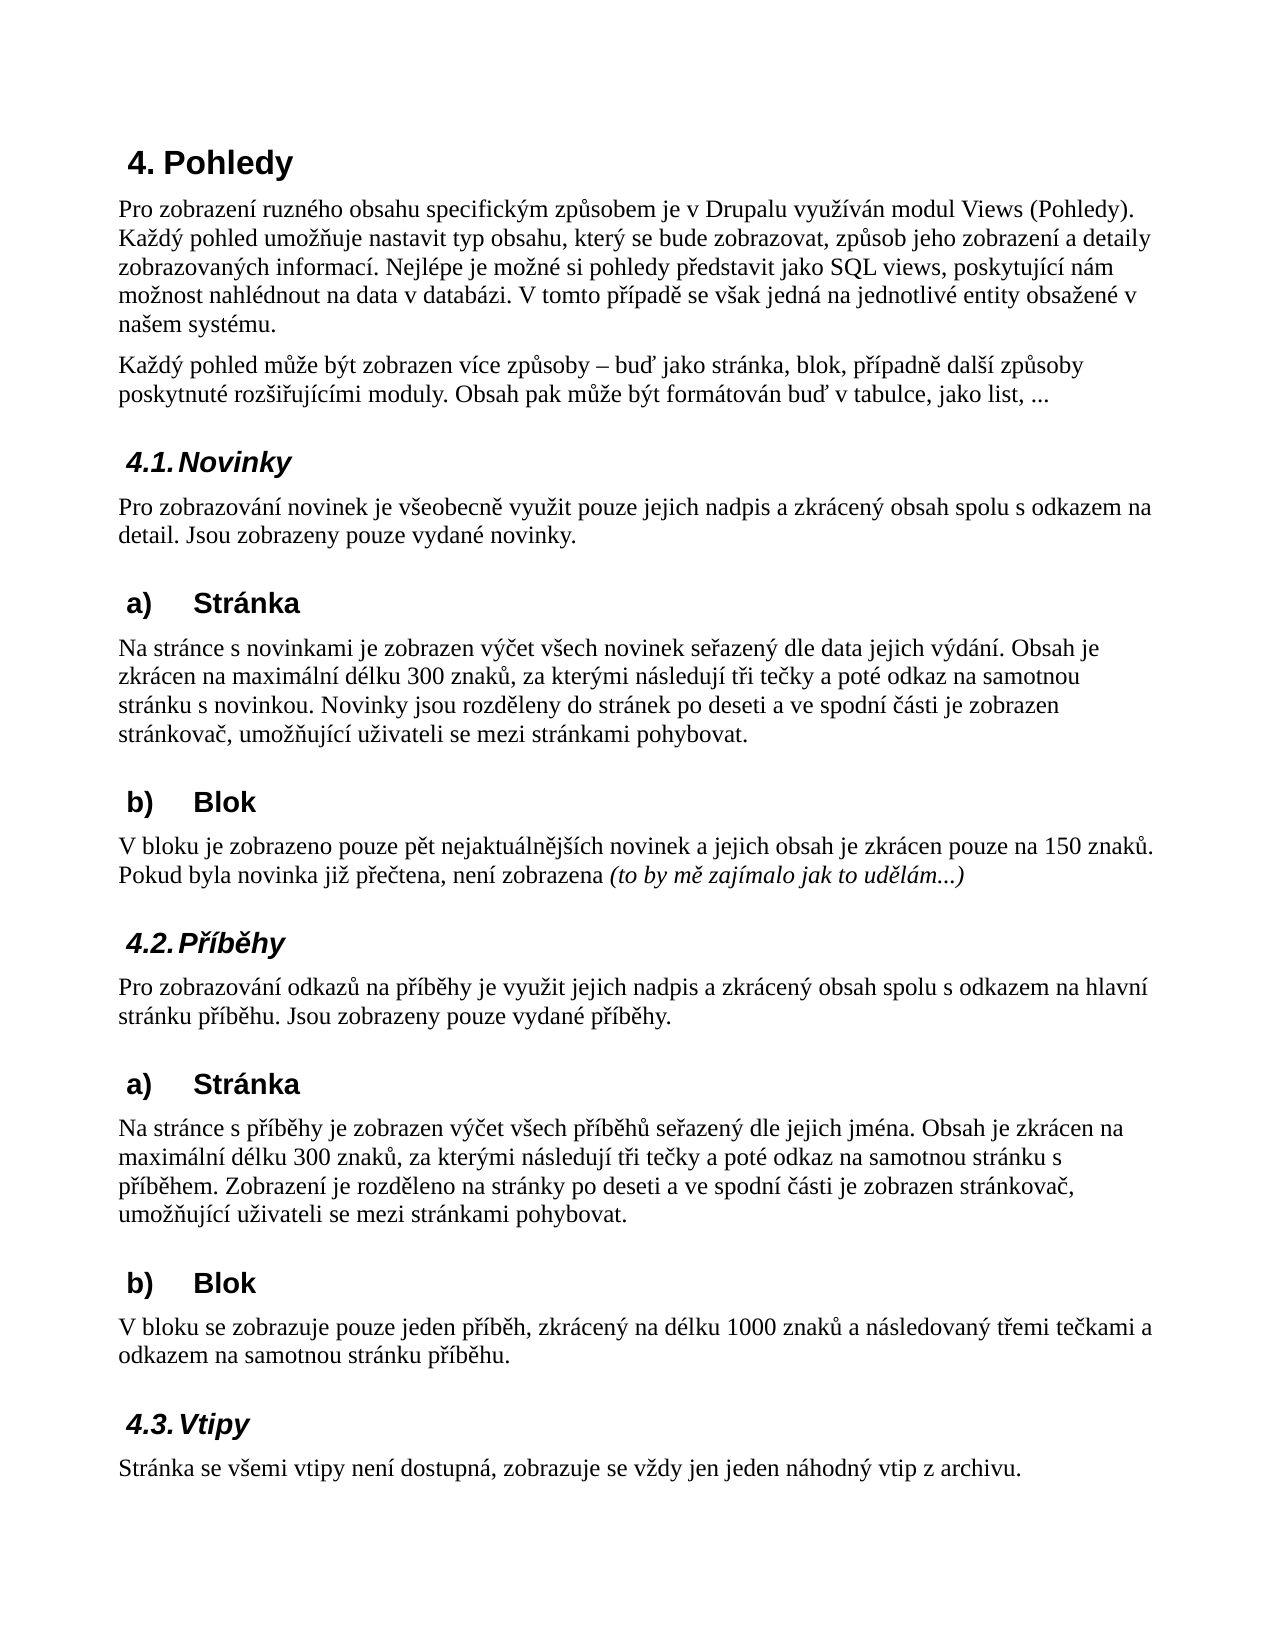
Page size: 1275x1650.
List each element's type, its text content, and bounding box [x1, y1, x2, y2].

subtitle Stránka [118, 1067, 1157, 1101]
subtitle Příběhy [118, 926, 1157, 960]
text V bloku se zobrazuje pouze jeden příběh, zkrácený na délku 1000 znaků a následovaný třemi tečkami a odkazem na samotnou stránku příběhu. [118, 1312, 1157, 1369]
subtitle Novinky [118, 446, 1157, 479]
subtitle Blok [118, 785, 1157, 819]
subtitle Blok [118, 1266, 1157, 1299]
subtitle Vtipy [118, 1407, 1157, 1440]
subtitle Pohledy [118, 143, 1157, 182]
text Pro zobrazování novinek je všeobecně využit pouze jejich nadpis a zkrácený obsah spolu s odkazem na detail. Jsou zobrazeny pouze vydané novinky. [118, 492, 1157, 549]
text Na stránce s příběhy je zobrazen výčet všech příběhů seřazený dle jejich jména. Obsah je zkrácen na maximální délku 300 znaků, za kterými následují tři tečky a poté odkaz na samotnou stránku s příběhem. Zobrazení je rozděleno na stránky po deseti a ve spodní části je zobrazen stránkovač, umožňující uživateli se mezi stránkami pohybovat. [118, 1113, 1157, 1228]
text Pro zobrazování odkazů na příběhy je využit jejich nadpis a zkrácený obsah spolu s odkazem na hlavní stránku příběhu. Jsou zobrazeny pouze vydané příběhy. [118, 972, 1157, 1030]
text Stránka se všemi vtipy není dostupná, zobrazuje se vždy jen jeden náhodný vtip z archivu. [118, 1453, 1157, 1482]
text Pro zobrazení ruzného obsahu specifickým způsobem je v Drupalu využíván modul Views (Pohledy). Každý pohled umožňuje nastavit typ obsahu, který se bude zobrazovat, způsob jeho zobrazení a detaily zobrazovaných informací. Nejlépe je možné si pohledy představit jako SQL views, poskytující nám možnost nahlédnout na data v databázi. V tomto případě se však jedná na jednotlivé entity obsažené v našem systému. [118, 194, 1157, 338]
text V bloku je zobrazeno pouze pět nejaktuálnějších novinek a jejich obsah je zkrácen pouze na 150 znaků. Pokud byla novinka již přečtena, není zobrazena (to by mě zajímalo jak to udělám...) [118, 831, 1157, 889]
text Na stránce s novinkami je zobrazen výčet všech novinek seřazený dle data jejich výdání. Obsah je zkrácen na maximální délku 300 znaků, za kterými následují tři tečky a poté odkaz na samotnou stránku s novinkou. Novinky jsou rozděleny do stránek po deseti a ve spodní části je zobrazen stránkovač, umožňující uživateli se mezi stránkami pohybovat. [118, 633, 1157, 748]
subtitle Stránka [118, 587, 1157, 620]
text Každý pohled může být zobrazen více způsoby – buď jako stránka, blok, případně další způsoby poskytnuté rozšiřujícími moduly. Obsah pak může být formátován buď v tabulce, jako list, ... [118, 351, 1157, 408]
